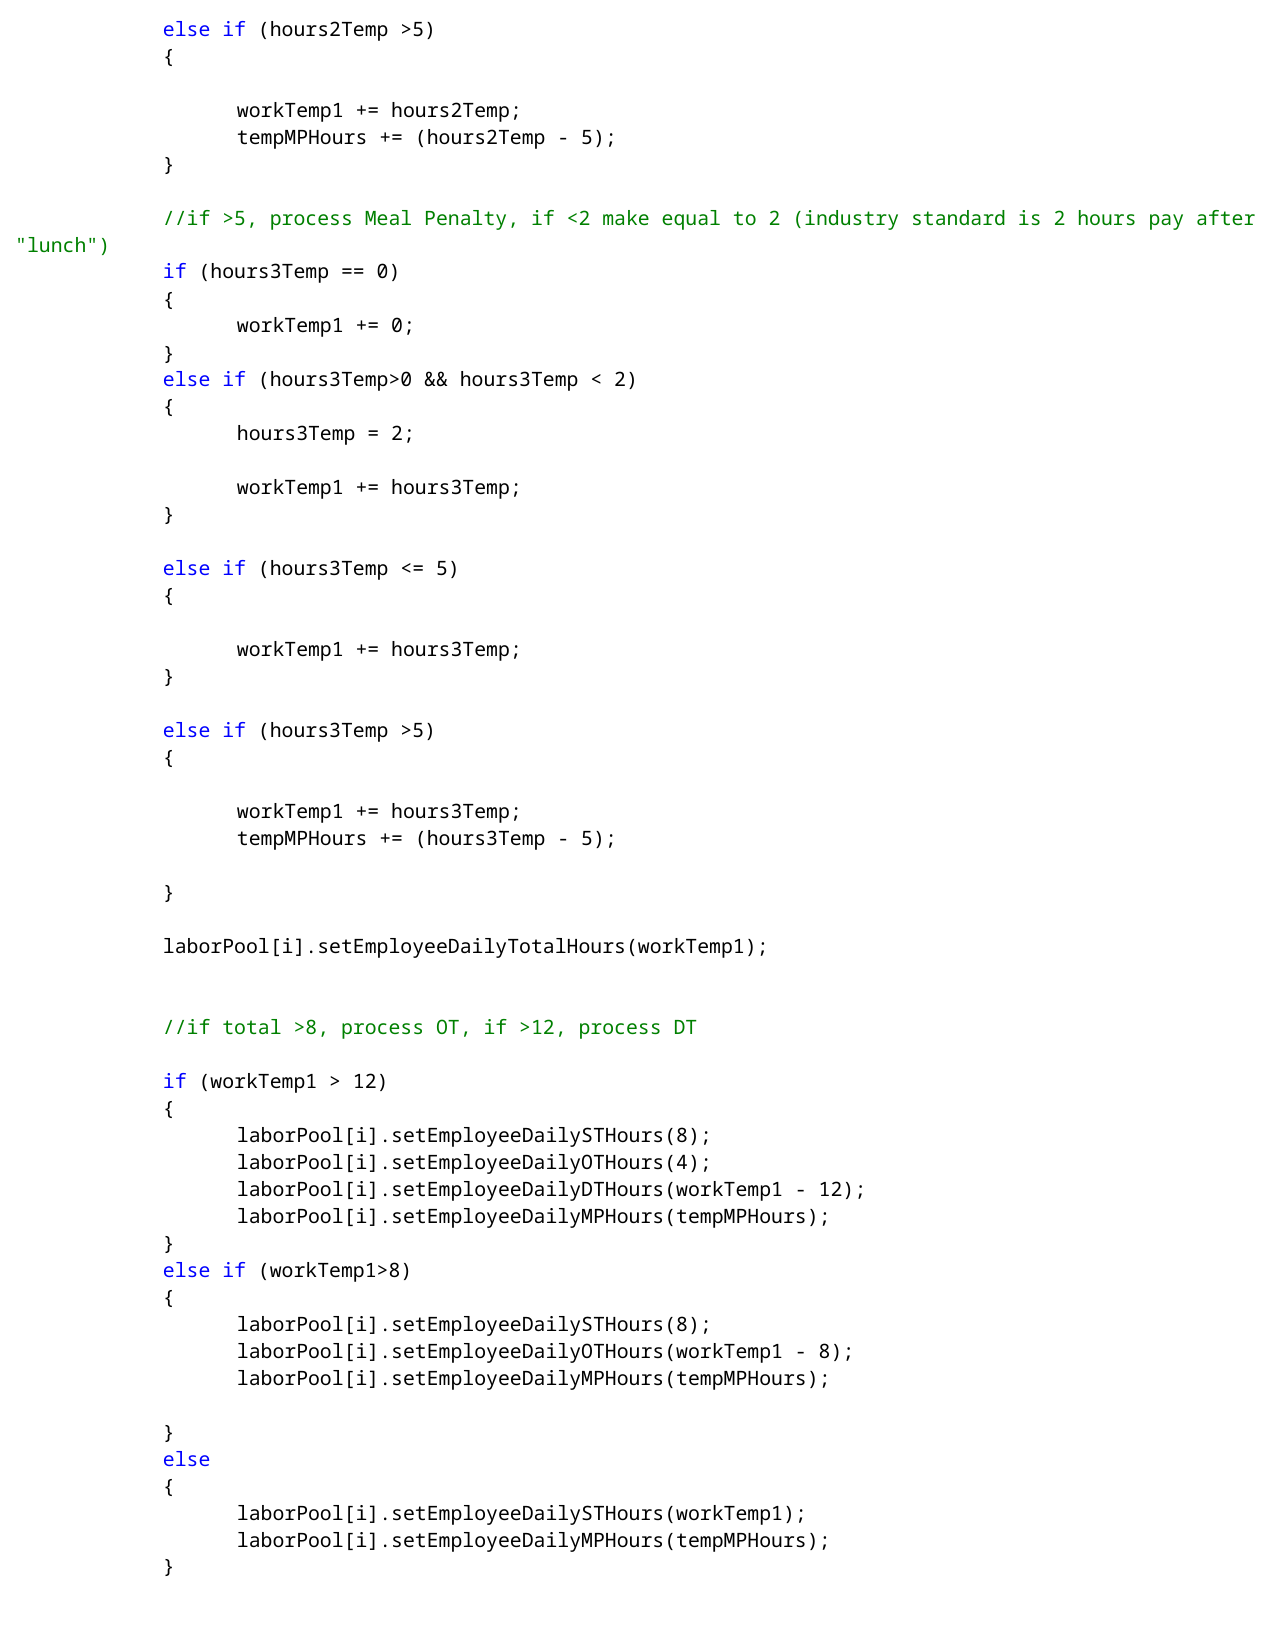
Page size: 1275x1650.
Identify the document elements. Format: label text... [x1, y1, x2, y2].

text workTemp1 += hours3Temp; [15, 636, 1260, 662]
text //if total >8, process OT, if >12, process DT [15, 1013, 1260, 1040]
text tempMPHours += (hours3Temp - 5); [15, 824, 1260, 851]
text //if >5, process Meal Penalty, if <2 make equal to 2 (industry standard is 2 hours pay after "lunch") [15, 204, 1260, 258]
text laborPool[i].setEmployeeDailyOTHours(4); [15, 1148, 1260, 1175]
text laborPool[i].setEmployeeDailyDTHours(workTemp1 - 12); [15, 1175, 1260, 1202]
text else if (hours3Temp <= 5) [15, 554, 1260, 582]
text } [15, 501, 1260, 528]
text { [15, 743, 1260, 770]
text } [15, 150, 1260, 177]
text { [15, 1283, 1260, 1310]
text laborPool[i].setEmployeeDailyMPHours(tempMPHours); [15, 1526, 1260, 1553]
text { [15, 1094, 1260, 1121]
text laborPool[i].setEmployeeDailySTHours(8); [15, 1310, 1260, 1337]
text laborPool[i].setEmployeeDailySTHours(workTemp1); [15, 1499, 1260, 1526]
text laborPool[i].setEmployeeDailyMPHours(tempMPHours); [15, 1364, 1260, 1391]
text laborPool[i].setEmployeeDailyOTHours(workTemp1 - 8); [15, 1337, 1260, 1364]
text workTemp1 += 0; [15, 312, 1260, 339]
text workTemp1 += hours2Temp; [15, 96, 1260, 123]
text tempMPHours += (hours2Temp - 5); [15, 123, 1260, 150]
text else if (hours3Temp >5) [15, 716, 1260, 743]
text { [15, 582, 1260, 608]
text else [15, 1445, 1260, 1472]
text else if (hours3Temp>0 && hours3Temp < 2) [15, 366, 1260, 393]
text } [15, 1418, 1260, 1445]
text else if (hours2Temp >5) [15, 15, 1260, 42]
text workTemp1 += hours3Temp; [15, 797, 1260, 824]
text hours3Temp = 2; [15, 420, 1260, 447]
text } [15, 878, 1260, 905]
text if (hours3Temp == 0) [15, 258, 1260, 285]
text if (workTemp1 > 12) [15, 1067, 1260, 1094]
text } [15, 1229, 1260, 1256]
text } [15, 662, 1260, 689]
text workTemp1 += hours3Temp; [15, 474, 1260, 501]
text { [15, 393, 1260, 420]
text } [15, 1553, 1260, 1580]
text { [15, 42, 1260, 69]
text laborPool[i].setEmployeeDailyMPHours(tempMPHours); [15, 1202, 1260, 1229]
text laborPool[i].setEmployeeDailySTHours(8); [15, 1121, 1260, 1148]
text { [15, 285, 1260, 312]
text else if (workTemp1>8) [15, 1256, 1260, 1283]
text } [15, 339, 1260, 366]
text laborPool[i].setEmployeeDailyTotalHours(workTemp1); [15, 932, 1260, 959]
text { [15, 1472, 1260, 1499]
